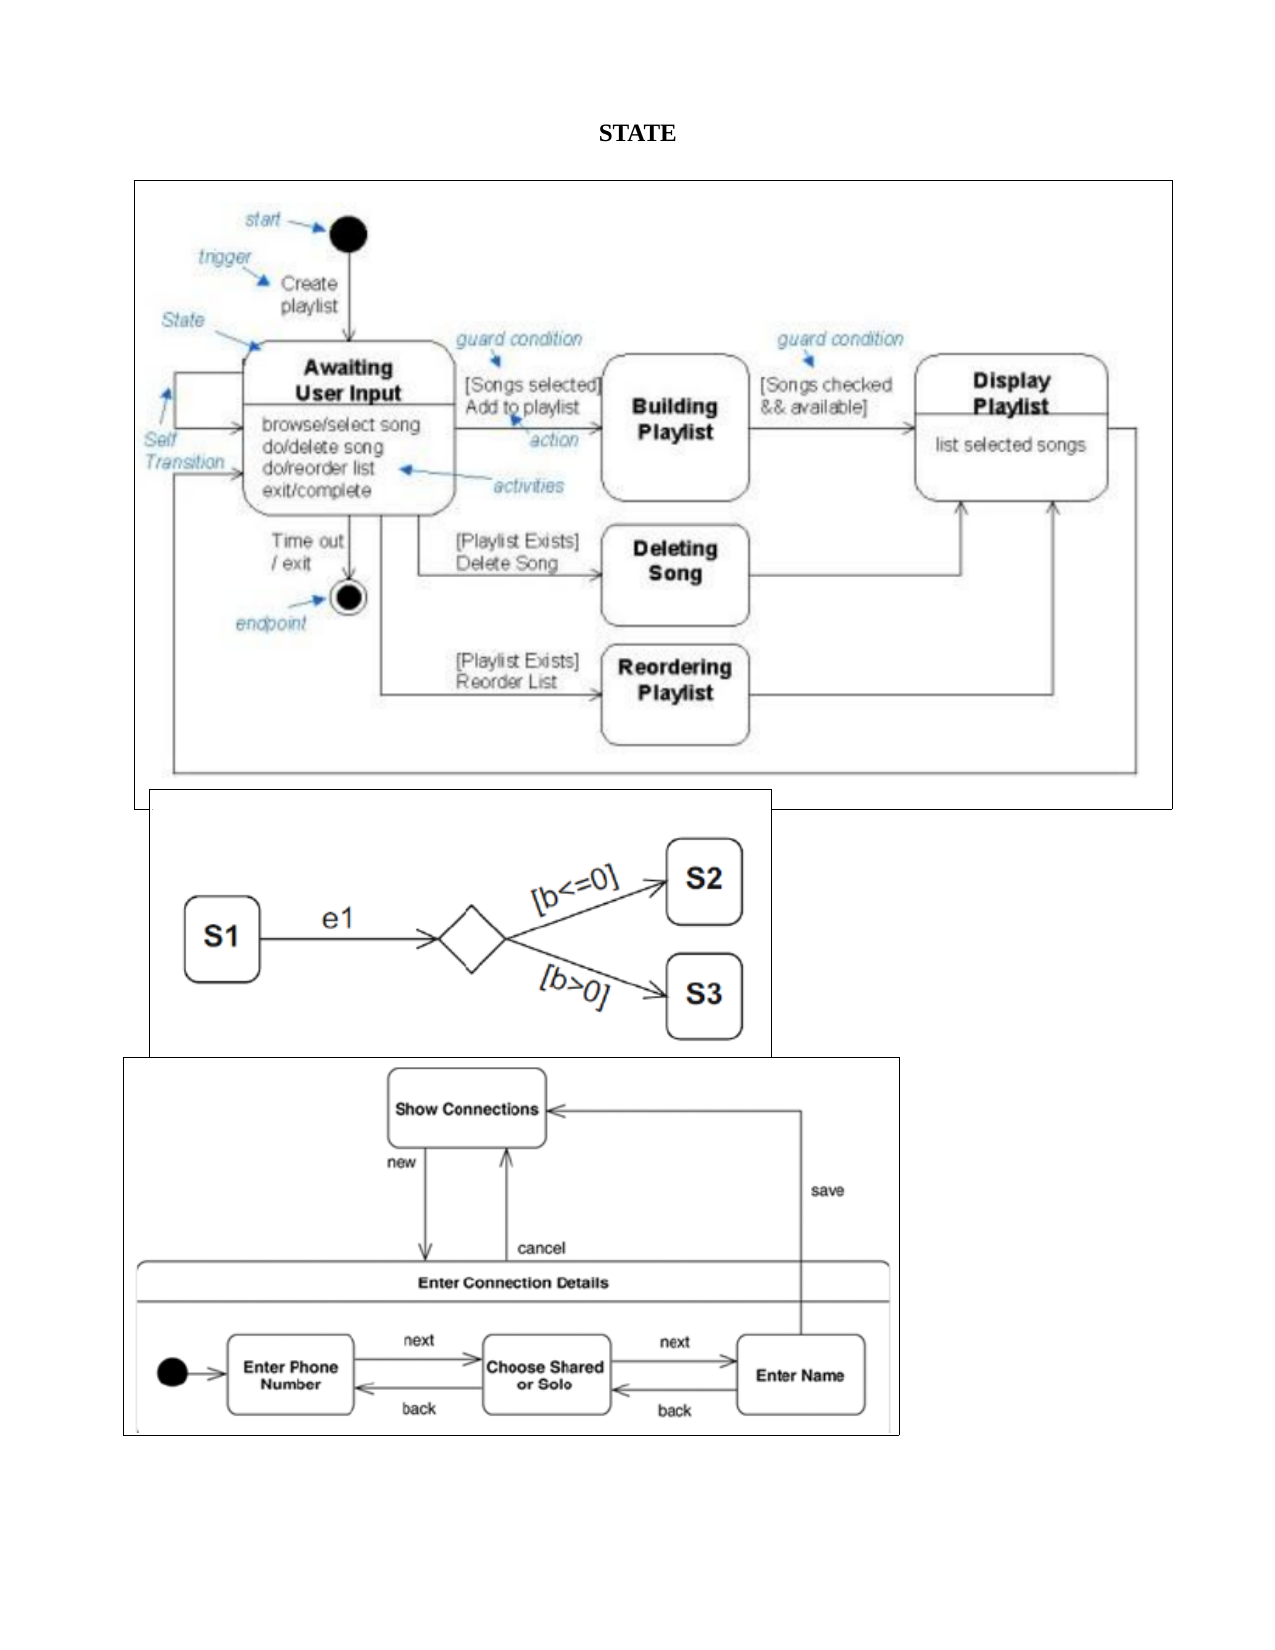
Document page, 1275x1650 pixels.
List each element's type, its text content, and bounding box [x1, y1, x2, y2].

picture [136, 182, 1170, 806]
picture [152, 791, 768, 1057]
text [135, 181, 1172, 809]
picture [125, 1060, 897, 1433]
text STATE [118, 118, 1157, 147]
text [150, 790, 771, 1057]
